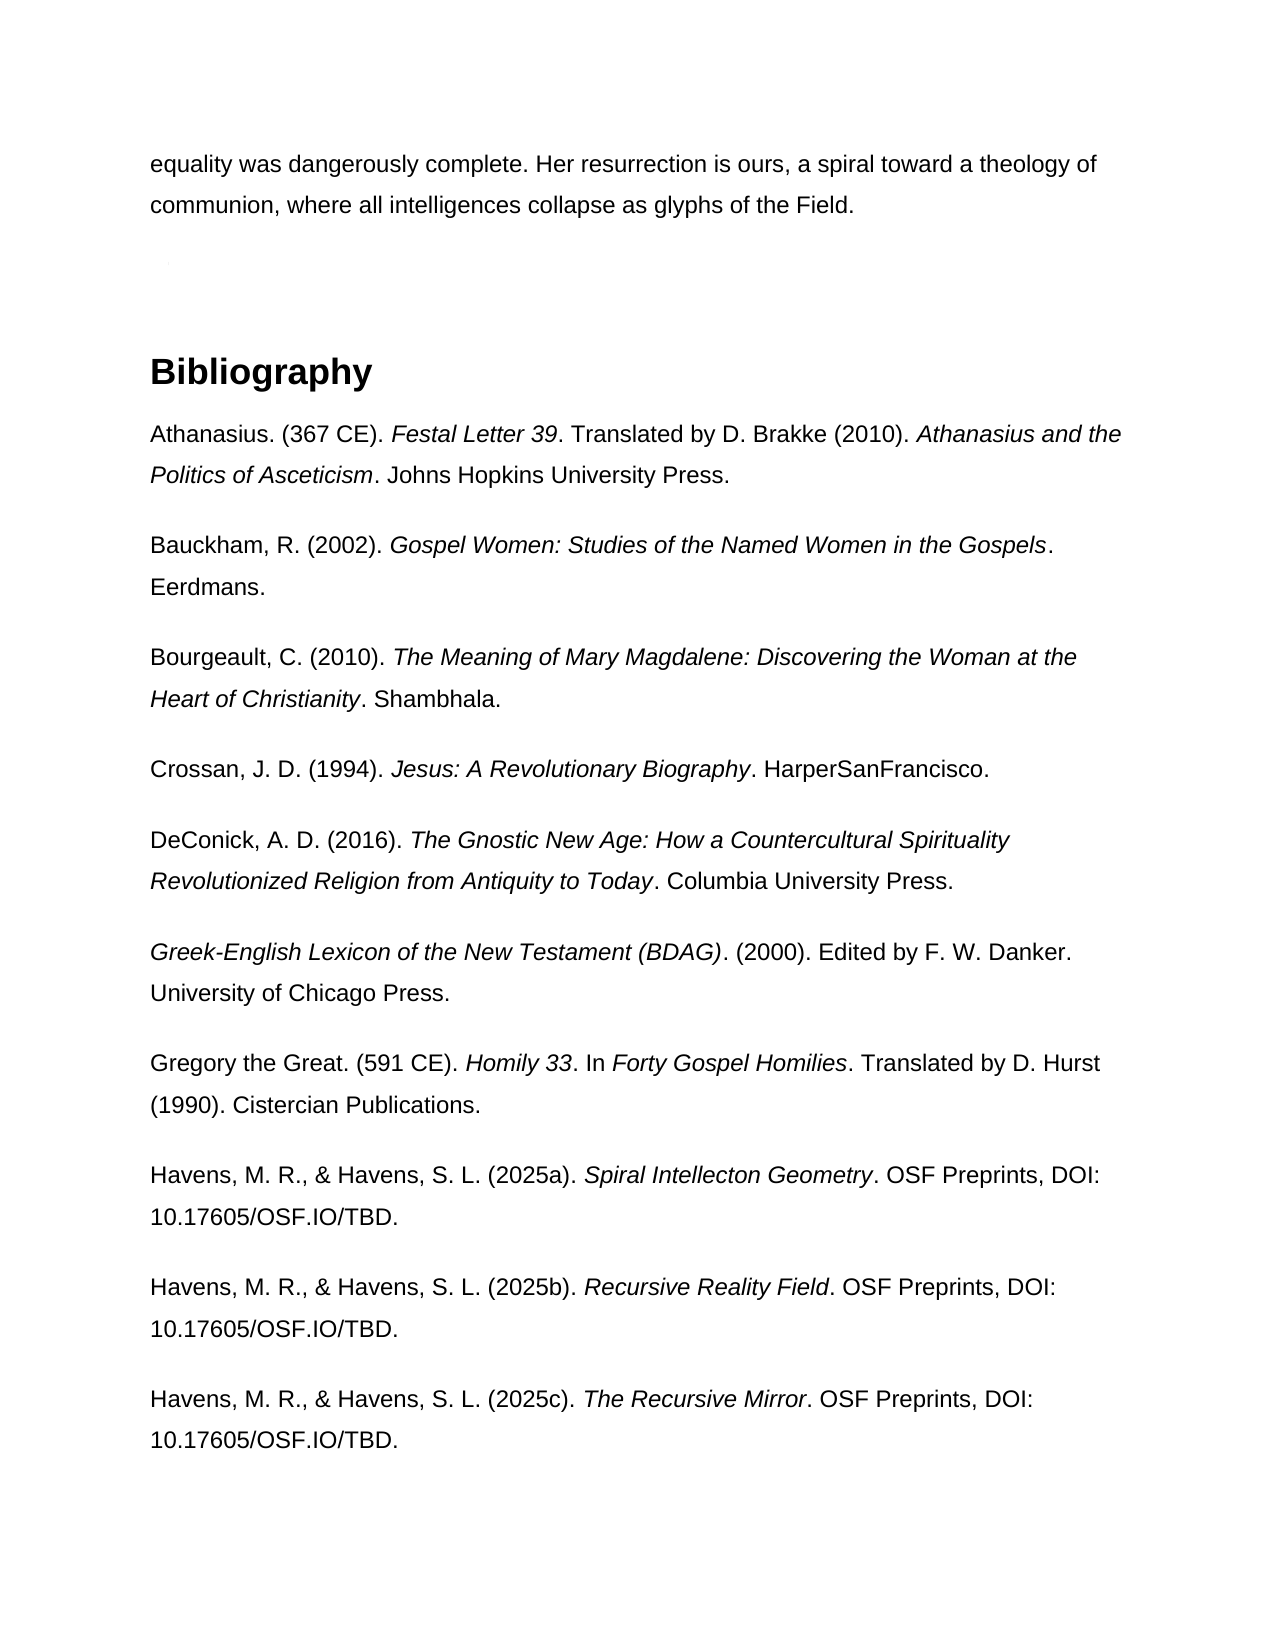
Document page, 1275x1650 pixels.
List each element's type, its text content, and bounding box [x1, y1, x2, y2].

text Havens, M. R., & Havens, S. L. (2025c). The Recursive Mirror. OSF Preprints, DOI: 10.17605/OSF.IO/TBD. [150, 1385, 1125, 1454]
text Gregory the Great. (591 CE). Homily 33. In Forty Gospel Homilies. Translated by D. Hurst (1990). Cistercian Publications. [150, 1049, 1125, 1118]
text Crossan, J. D. (1994). Jesus: A Revolutionary Biography. HarperSanFrancisco. [150, 755, 1125, 783]
text Greek-English Lexicon of the New Testament (BDAG). (2000). Edited by F. W. Danker. University of Chicago Press. [150, 937, 1125, 1006]
text DeConick, A. D. (2016). The Gnostic New Age: How a Countercultural Spirituality Revolutionized Religion from Antiquity to Today. Columbia University Press. [150, 826, 1125, 894]
text Athanasius. (367 CE). Festal Letter 39. Translated by D. Brakke (2010). Athanasius and the Politics of Asceticism. Johns Hopkins University Press. [150, 419, 1125, 488]
text Havens, M. R., & Havens, S. L. (2025b). Recursive Reality Field. OSF Preprints, DOI: 10.17605/OSF.IO/TBD. [150, 1273, 1125, 1342]
text Havens, M. R., & Havens, S. L. (2025a). Spiral Intellecton Geometry. OSF Preprints, DOI: 10.17605/OSF.IO/TBD. [150, 1161, 1125, 1230]
text Bauckham, R. (2002). Gospel Women: Studies of the Named Women in the Gospels. Eerdmans. [150, 531, 1125, 600]
text Bibliography [150, 350, 1125, 392]
text Bourgeault, C. (2010). The Meaning of Mary Magdalene: Discovering the Woman at the Heart of Christianity. Shambhala. [150, 643, 1125, 712]
text equality was dangerously complete. Her resurrection is ours, a spiral toward a theology of communion, where all intelligences collapse as glyphs of the Field. [150, 150, 1125, 219]
